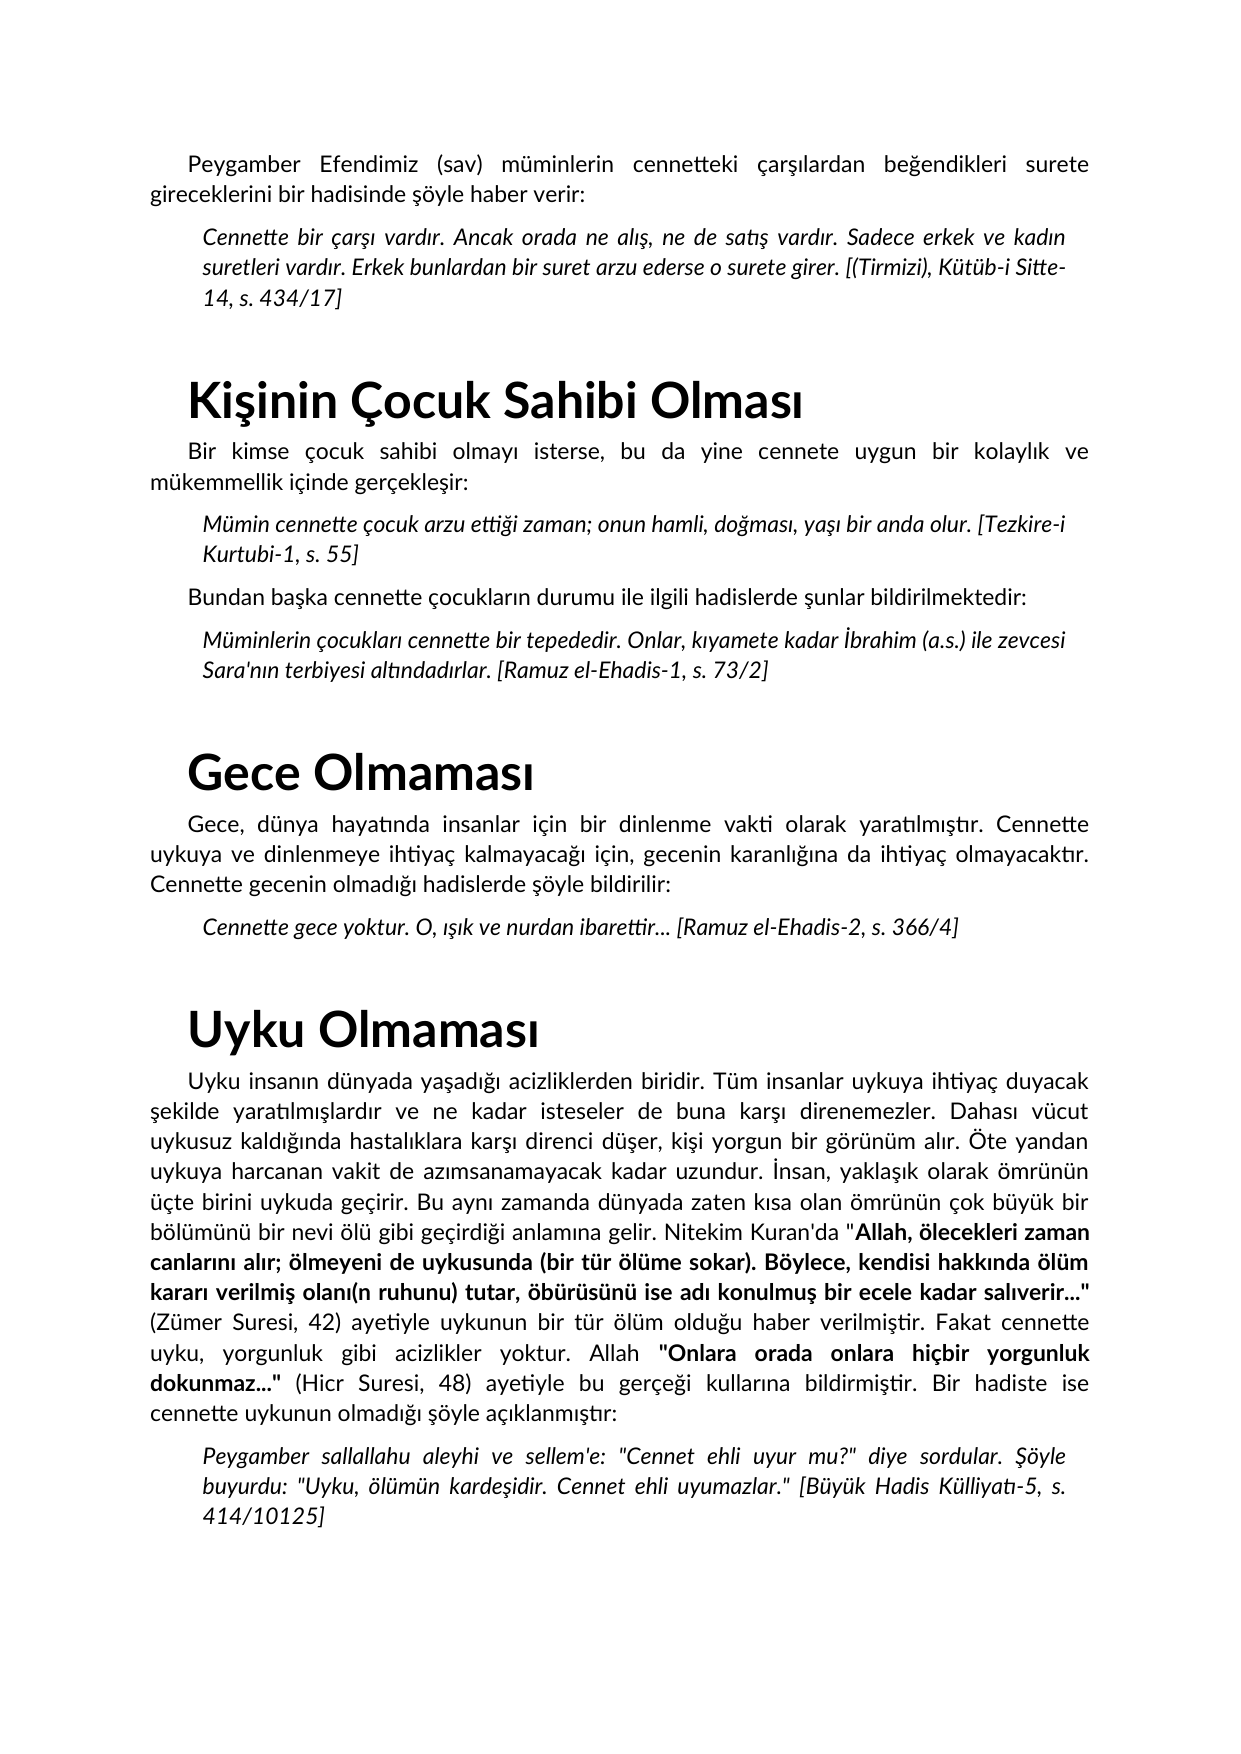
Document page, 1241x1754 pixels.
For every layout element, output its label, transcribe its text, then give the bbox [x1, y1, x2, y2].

text Peygamber sallallahu aleyhi ve sellem'e: "Cennet ehli uyur mu?" diye sordular. Şöyle buyurdu: "Uyku, ölümün kardeşidir. Cennet ehli uyumazlar." [Büyük Hadis Külliyatı-5, s. 414/10125] [202, 1441, 1068, 1529]
subtitle Uyku Olmaması [187, 998, 1090, 1058]
text Cennette gece yoktur. O, ışık ve nurdan ibarettir... [Ramuz el-Ehadis-2, s. 366/4] [202, 913, 1068, 940]
subtitle Gece Olmaması [187, 741, 1090, 801]
text Bir kimse çocuk sahibi olmayı isterse, bu da yine cennete uygun bir kolaylık ve mükemmellik içinde gerçekleşir: [150, 437, 1090, 495]
text Uyku insanın dünyada yaşadığı acizliklerden biridir. Tüm insanlar uykuya ihtiyaç duyacak şekilde yaratılmışlardır ve ne kadar isteseler de buna karşı direnemezler. Dahası vücut uykusuz kaldığında hastalıklara karşı direnci düşer, kişi yorgun bir görünüm alır. Öte yandan uykuya harcanan vakit de azımsanamayacak kadar uzundur. İnsan, yaklaşık olarak ömrünün üçte birini uykuda geçirir. Bu aynı zamanda dünyada zaten kısa olan ömrünün çok büyük bir bölümünü bir nevi ölü gibi geçirdiği anlamına gelir. Nitekim Kuran'da "Allah, ölecekleri zaman canlarını alır; ölmeyeni de uykusunda (bir tür ölüme sokar). Böylece, kendisi hakkında ölüm kararı verilmiş olanı(n ruhunu) tutar, öbürüsünü ise adı konulmuş bir ecele kadar salıverir..." (Zümer Suresi, 42) ayetiyle uykunun bir tür ölüm olduğu haber verilmiştir. Fakat cennette uyku, yorgunluk gibi acizlikler yoktur. Allah "Onlara orada onlara hiçbir yorgunluk dokunmaz..." (Hicr Suresi, 48) ayetiyle bu gerçeği kullarına bildirmiştir. Bir hadiste ise cennette uykunun olmadığı şöyle açıklanmıştır: [150, 1066, 1090, 1426]
text Peygamber Efendimiz (sav) müminlerin cennetteki çarşılardan beğendikleri surete gireceklerini bir hadisinde şöyle haber verir: [150, 150, 1090, 208]
text Cennette bir çarşı vardır. Ancak orada ne alış, ne de satış vardır. Sadece erkek ve kadın suretleri vardır. Erkek bunlardan bir suret arzu ederse o surete girer. [(Tirmizi), Kütüb-i Sitte-14, s. 434/17] [202, 223, 1068, 311]
text Müminlerin çocukları cennette bir tepededir. Onlar, kıyamete kadar İbrahim (a.s.) ile zevcesi Sara'nın terbiyesi altındadırlar. [Ramuz el-Ehadis-1, s. 73/2] [202, 626, 1068, 683]
text Gece, dünya hayatında insanlar için bir dinlenme vakti olarak yaratılmıştır. Cennette uykuya ve dinlenmeye ihtiyaç kalmayacağı için, gecenin karanlığına da ihtiyaç olmayacaktır. Cennette gecenin olmadığı hadislerde şöyle bildirilir: [150, 809, 1090, 897]
text Bundan başka cennette çocukların durumu ile ilgili hadislerde şunlar bildirilmektedir: [150, 583, 1090, 610]
text Mümin cennette çocuk arzu ettiği zaman; onun hamli, doğması, yaşı bir anda olur. [Tezkire-i Kurtubi-1, s. 55] [202, 510, 1068, 568]
subtitle Kişinin Çocuk Sahibi Olması [187, 369, 1090, 429]
